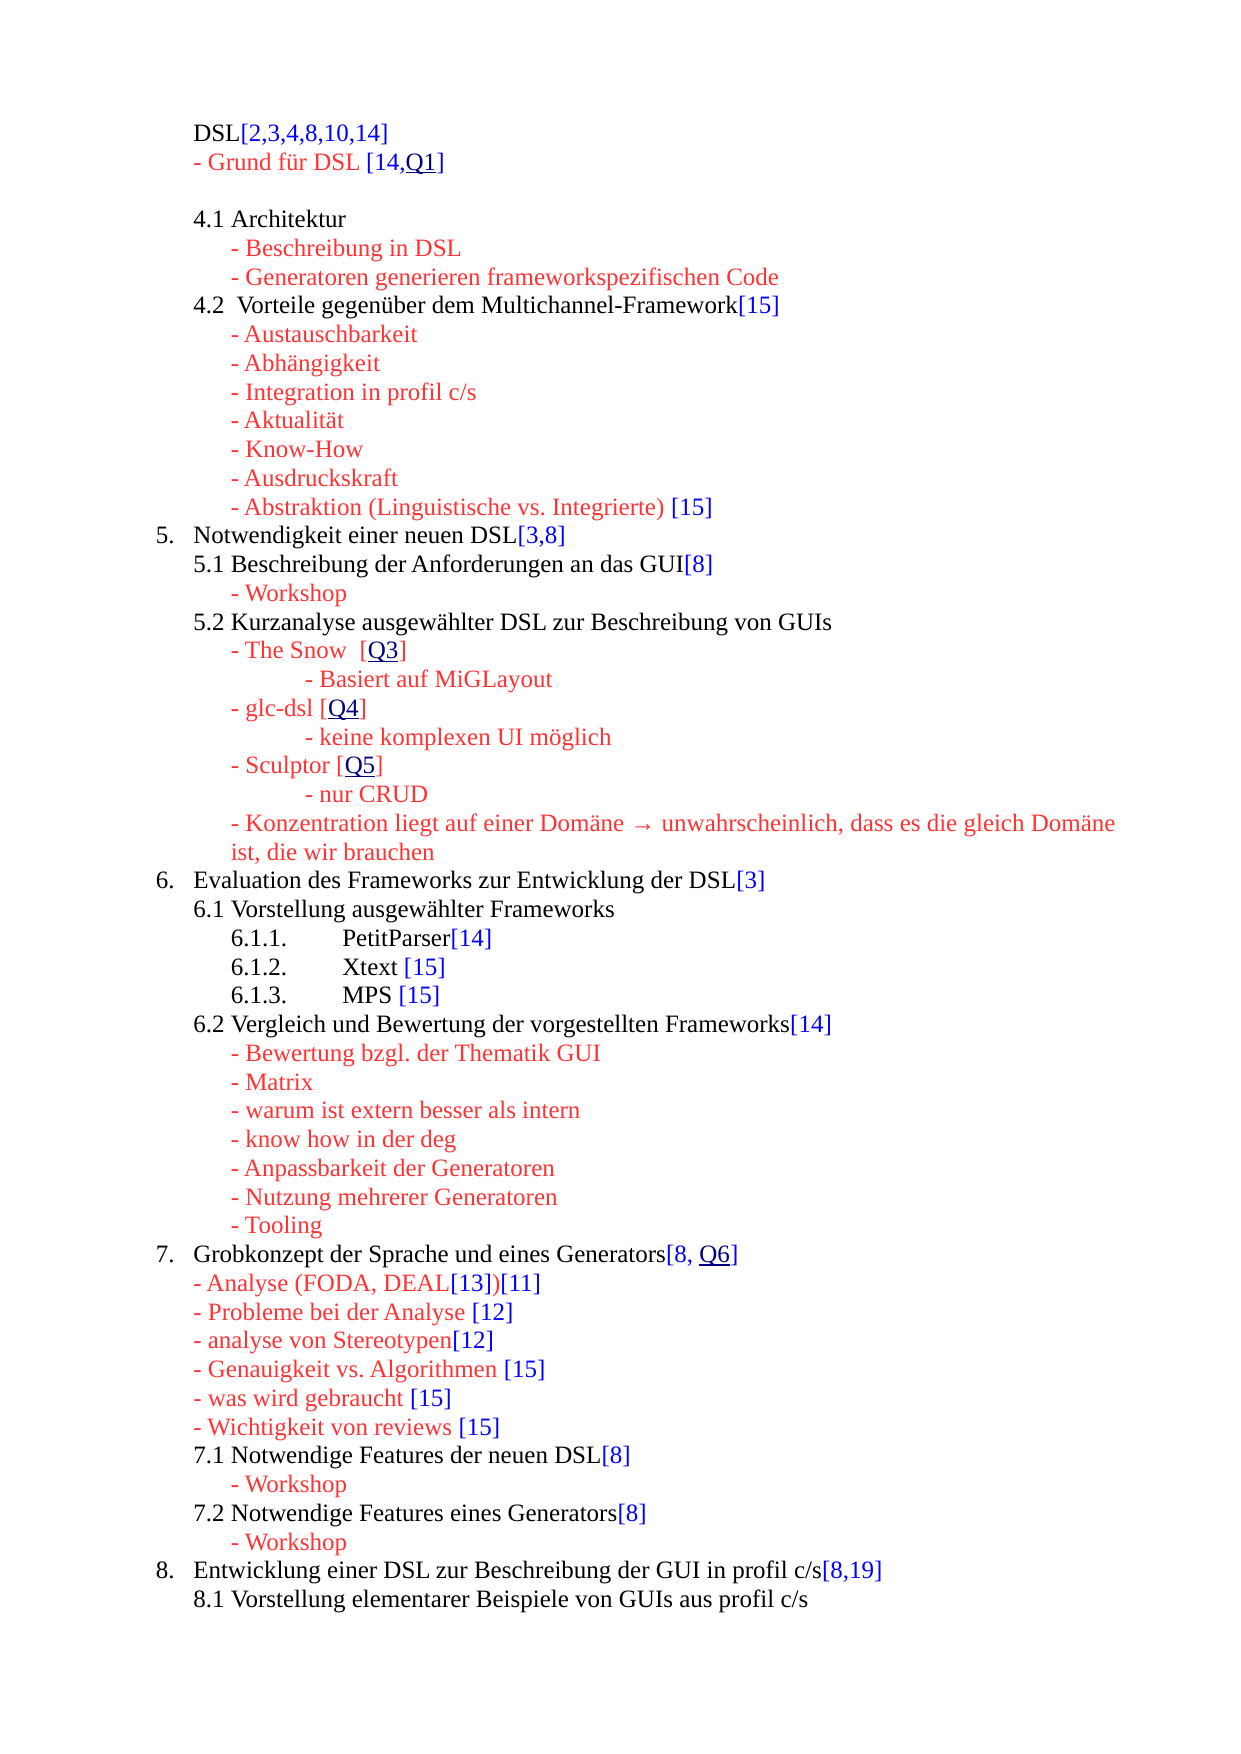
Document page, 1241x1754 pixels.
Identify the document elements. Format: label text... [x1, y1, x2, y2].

list Grobkonzept der Sprache und eines Generators[8, Q6] - Analyse (FODA, DEAL[13])[11] - Probleme bei der Analyse [12] - analyse von Stereotypen[12] - Genauigkeit vs. Algorithmen [15] - was wird gebraucht [15] - Wichtigkeit von reviews [15] [156, 1239, 1122, 1441]
list Notwendigkeit einer neuen DSL[3,8] [156, 521, 1122, 549]
list Architektur - Beschreibung in DSL - Generatoren generieren frameworkspezifischen Code [193, 204, 1122, 291]
list Notwendige Features der neuen DSL[8] - Workshop [193, 1441, 1122, 1498]
list Vorstellung ausgewählter Frameworks [193, 894, 1122, 923]
list Entwicklung einer DSL zur Beschreibung der GUI in profil c/s[8,19] [156, 1556, 1122, 1584]
list DSL[2,3,4,8,10,14] - Grund für DSL [14,Q1] [156, 118, 1122, 204]
list Evaluation des Frameworks zur Entwicklung der DSL[3] [156, 866, 1122, 894]
list Xtext [15] [231, 952, 1122, 981]
list MPS [15] [231, 981, 1122, 1009]
list PetitParser[14] [231, 923, 1122, 952]
list Beschreibung der Anforderungen an das GUI[8] - Workshop [193, 549, 1122, 607]
list Notwendige Features eines Generators[8] - Workshop [193, 1498, 1122, 1556]
list Kurzanalyse ausgewählter DSL zur Beschreibung von GUIs - The Snow [Q3] - Basiert auf MiGLayout - glc-dsl [Q4] - keine komplexen UI möglich - Sculptor [Q5] - nur CRUD - Konzentration liegt auf einer Domäne → unwahrscheinlich, dass es die gleich Domäne ist, die wir brauchen [193, 607, 1122, 866]
list Vergleich und Bewertung der vorgestellten Frameworks[14] - Bewertung bzgl. der Thematik GUI - Matrix - warum ist extern besser als intern - know how in der deg - Anpassbarkeit der Generatoren - Nutzung mehrerer Generatoren - Tooling [193, 1009, 1122, 1239]
list Vorteile gegenüber dem Multichannel-Framework[15] - Austauschbarkeit - Abhängigkeit - Integration in profil c/s - Aktualität - Know-How - Ausdruckskraft - Abstraktion (Linguistische vs. Integrierte) [15] [193, 291, 1122, 521]
list Vorstellung elementarer Beispiele von GUIs aus profil c/s [193, 1584, 1122, 1613]
